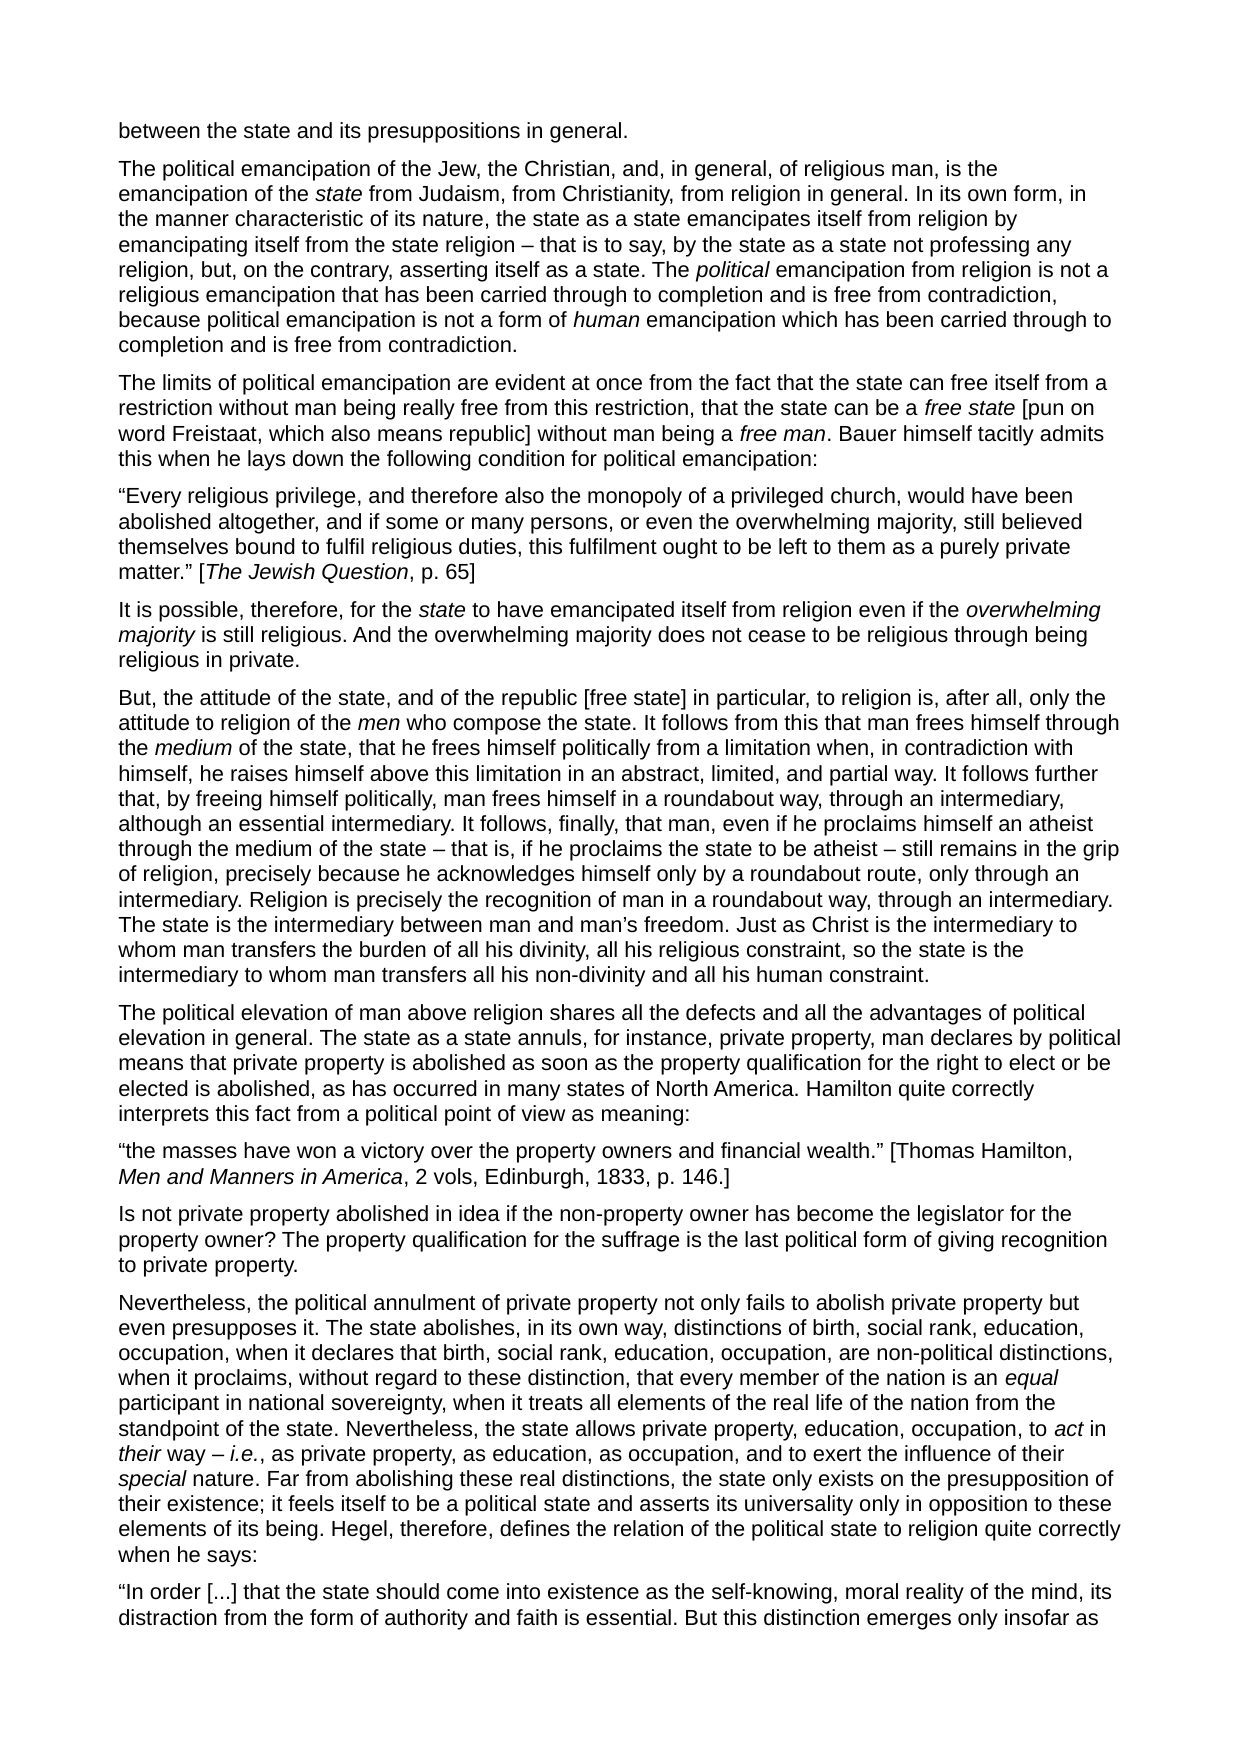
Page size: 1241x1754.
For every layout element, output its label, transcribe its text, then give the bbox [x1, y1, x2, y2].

text between the state and its presuppositions in general. [118, 118, 1122, 143]
text The political emancipation of the Jew, the Christian, and, in general, of religious man, is the emancipation of the state from Judaism, from Christianity, from religion in general. In its own form, in the manner characteristic of its nature, the state as a state emancipates itself from religion by emancipating itself from the state religion – that is to say, by the state as a state not professing any religion, but, on the contrary, asserting itself as a state. The political emancipation from religion is not a religious emancipation that has been carried through to completion and is free from contradiction, because political emancipation is not a form of human emancipation which has been carried through to completion and is free from contradiction. [118, 156, 1122, 357]
text The political elevation of man above religion shares all the defects and all the advantages of political elevation in general. The state as a state annuls, for instance, private property, man declares by political means that private property is abolished as soon as the property qualification for the right to elect or be elected is abolished, as has occurred in many states of North America. Hamilton quite correctly interprets this fact from a political point of view as meaning: [118, 1000, 1122, 1126]
text “In order [...] that the state should come into existence as the self-knowing, moral reality of the mind, its distraction from the form of authority and faith is essential. But this distinction emerges only insofar as [118, 1579, 1122, 1629]
text It is possible, therefore, for the state to have emancipated itself from religion even if the overwhelming majority is still religious. And the overwhelming majority does not cease to be religious through being religious in private. [118, 597, 1122, 672]
text “the masses have won a victory over the property owners and financial wealth.” [Thomas Hamilton, Men and Manners in America, 2 vols, Edinburgh, 1833, p. 146.] [118, 1138, 1122, 1189]
text But, the attitude of the state, and of the republic [free state] in particular, to religion is, after all, only the attitude to religion of the men who compose the state. It follows from this that man frees himself through the medium of the state, that he frees himself politically from a limitation when, in contradiction with himself, he raises himself above this limitation in an abstract, limited, and partial way. It follows further that, by freeing himself politically, man frees himself in a roundabout way, through an intermediary, although an essential intermediary. It follows, finally, that man, even if he proclaims himself an atheist through the medium of the state – that is, if he proclaims the state to be atheist – still remains in the grip of religion, precisely because he acknowledges himself only by a roundabout route, only through an intermediary. Religion is precisely the recognition of man in a roundabout way, through an intermediary. The state is the intermediary between man and man’s freedom. Just as Christ is the intermediary to whom man transfers the burden of all his divinity, all his religious constraint, so the state is the intermediary to whom man transfers all his non-divinity and all his human constraint. [118, 685, 1122, 987]
text Nevertheless, the political annulment of private property not only fails to abolish private property but even presupposes it. The state abolishes, in its own way, distinctions of birth, social rank, education, occupation, when it declares that birth, social rank, education, occupation, are non-political distinctions, when it proclaims, without regard to these distinction, that every member of the nation is an equal participant in national sovereignty, when it treats all elements of the real life of the nation from the standpoint of the state. Nevertheless, the state allows private property, education, occupation, to act in their way – i.e., as private property, as education, as occupation, and to exert the influence of their special nature. Far from abolishing these real distinctions, the state only exists on the presupposition of their existence; it feels itself to be a political state and asserts its universality only in opposition to these elements of its being. Hegel, therefore, defines the relation of the political state to religion quite correctly when he says: [118, 1289, 1122, 1567]
text “Every religious privilege, and therefore also the monopoly of a privileged church, would have been abolished altogether, and if some or many persons, or even the overwhelming majority, still believed themselves bound to fulfil religious duties, this fulfilment ought to be left to them as a purely private matter.” [The Jewish Question, p. 65] [118, 483, 1122, 584]
text The limits of political emancipation are evident at once from the fact that the state can free itself from a restriction without man being really free from this restriction, that the state can be a free state [pun on word Freistaat, which also means republic] without man being a free man. Bauer himself tacitly admits this when he lays down the following condition for political emancipation: [118, 370, 1122, 471]
text Is not private property abolished in idea if the non-property owner has become the legislator for the property owner? The property qualification for the suffrage is the last political form of giving recognition to private property. [118, 1201, 1122, 1277]
